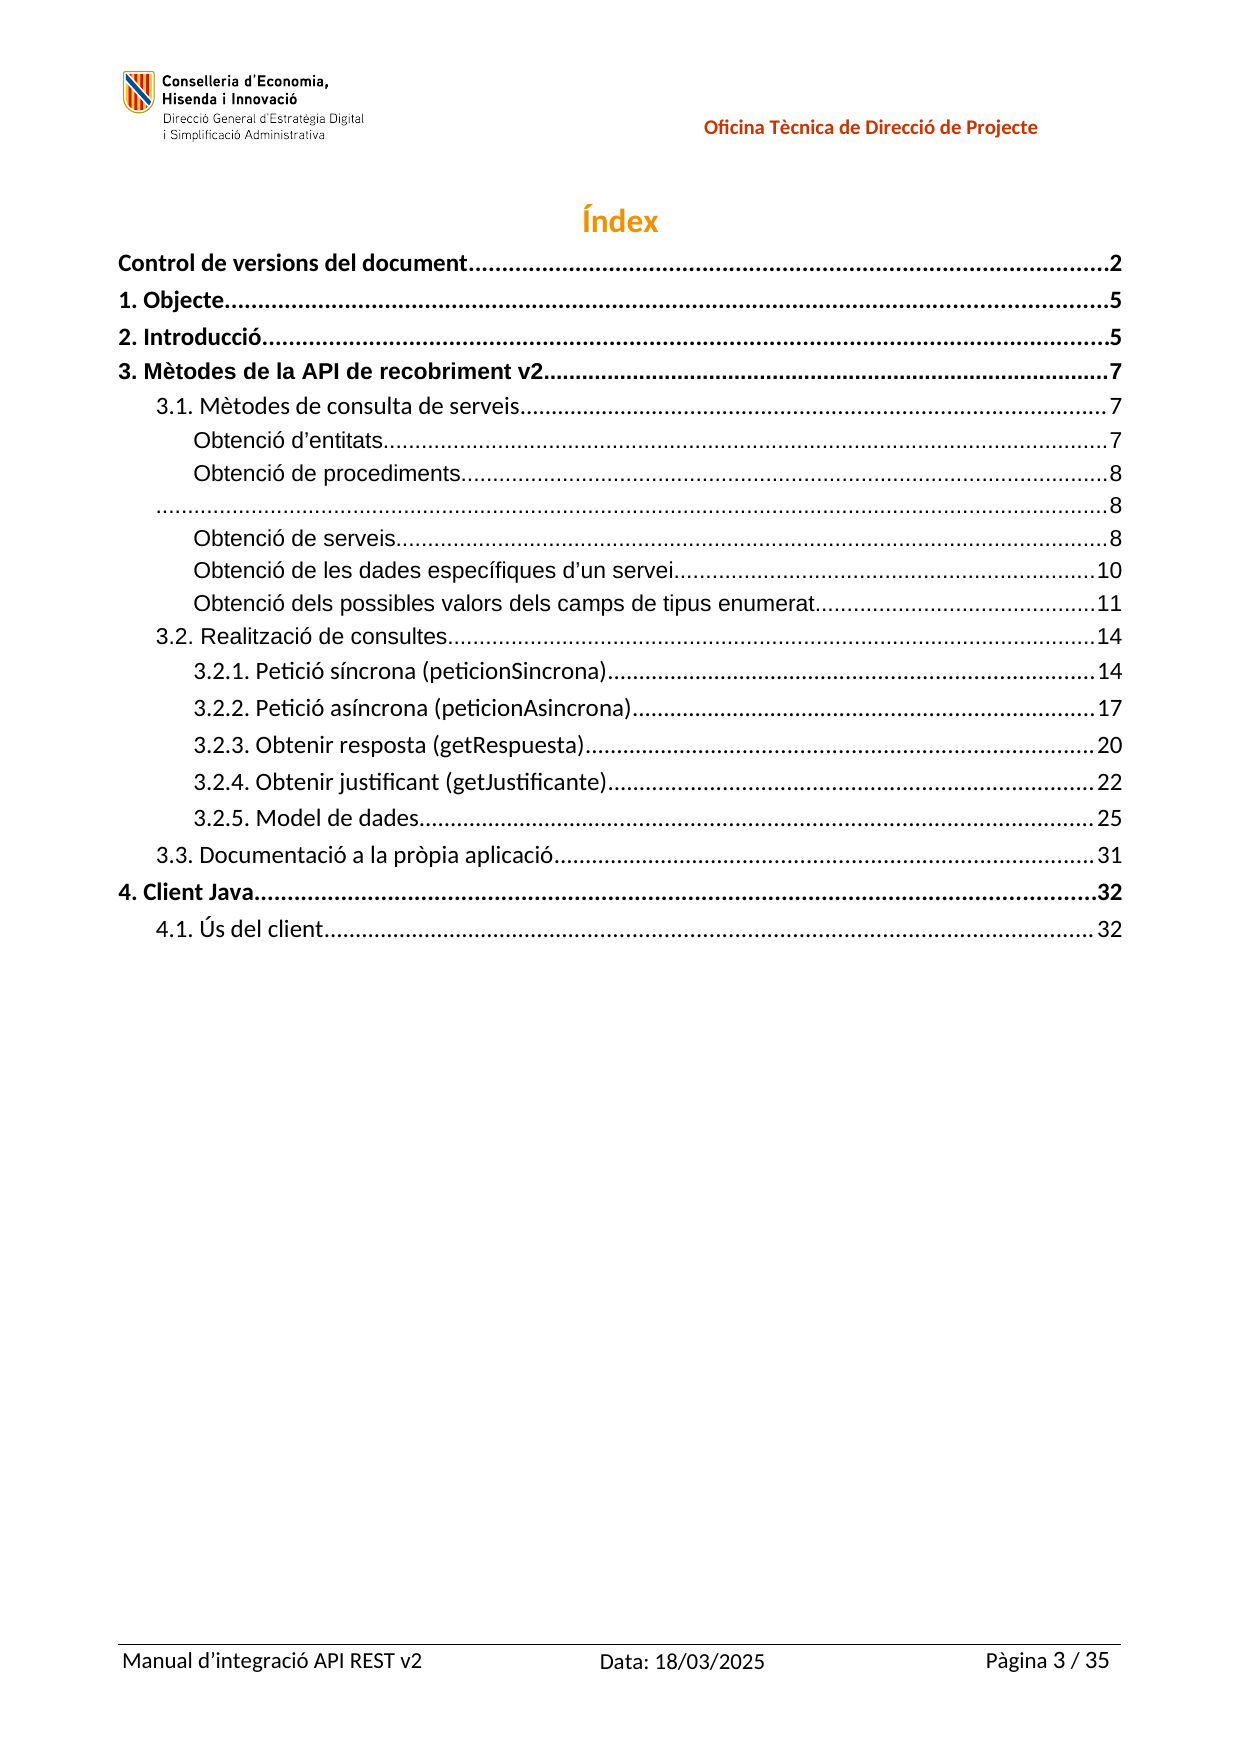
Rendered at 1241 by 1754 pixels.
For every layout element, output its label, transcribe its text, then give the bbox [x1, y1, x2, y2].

text 3.2.5. Model de dades 25 [193, 802, 1122, 833]
text 3. Mètodes de la API de recobriment v2 7 [118, 358, 1122, 384]
text 3.1. Mètodes de consulta de serveis 7 [156, 390, 1122, 421]
text 4. Client Java 32 [118, 876, 1122, 906]
picture [118, 62, 368, 151]
text 8 [156, 492, 1122, 519]
text 3.2.4. Obtenir justificant (getJustificante) 22 [193, 766, 1122, 796]
text 3.2. Realització de consultes 14 [156, 623, 1122, 649]
text Obtenció de serveis 8 [193, 525, 1122, 551]
text 4.1. Ús del client 32 [156, 913, 1122, 943]
text Índex [118, 200, 1122, 241]
text 2. Introducció 5 [118, 321, 1122, 351]
text 3.2.1. Petició síncrona (peticionSincrona) 14 [193, 655, 1122, 686]
text 1. Objecte 5 [118, 284, 1122, 315]
text Obtenció d’entitats 7 [193, 427, 1122, 453]
text 3.2.3. Obtenir resposta (getRespuesta) 20 [193, 729, 1122, 759]
text Obtenció de les dades específiques d’un servei 10 [193, 557, 1122, 584]
text Obtenció de procediments 8 [193, 460, 1122, 486]
text Control de versions del document 2 [118, 247, 1122, 278]
text Obtenció dels possibles valors dels camps de tipus enumerat 11 [193, 590, 1122, 616]
text 3.3. Documentació a la pròpia aplicació 31 [156, 839, 1122, 870]
text 3.2.2. Petició asíncrona (peticionAsincrona) 17 [193, 692, 1122, 723]
